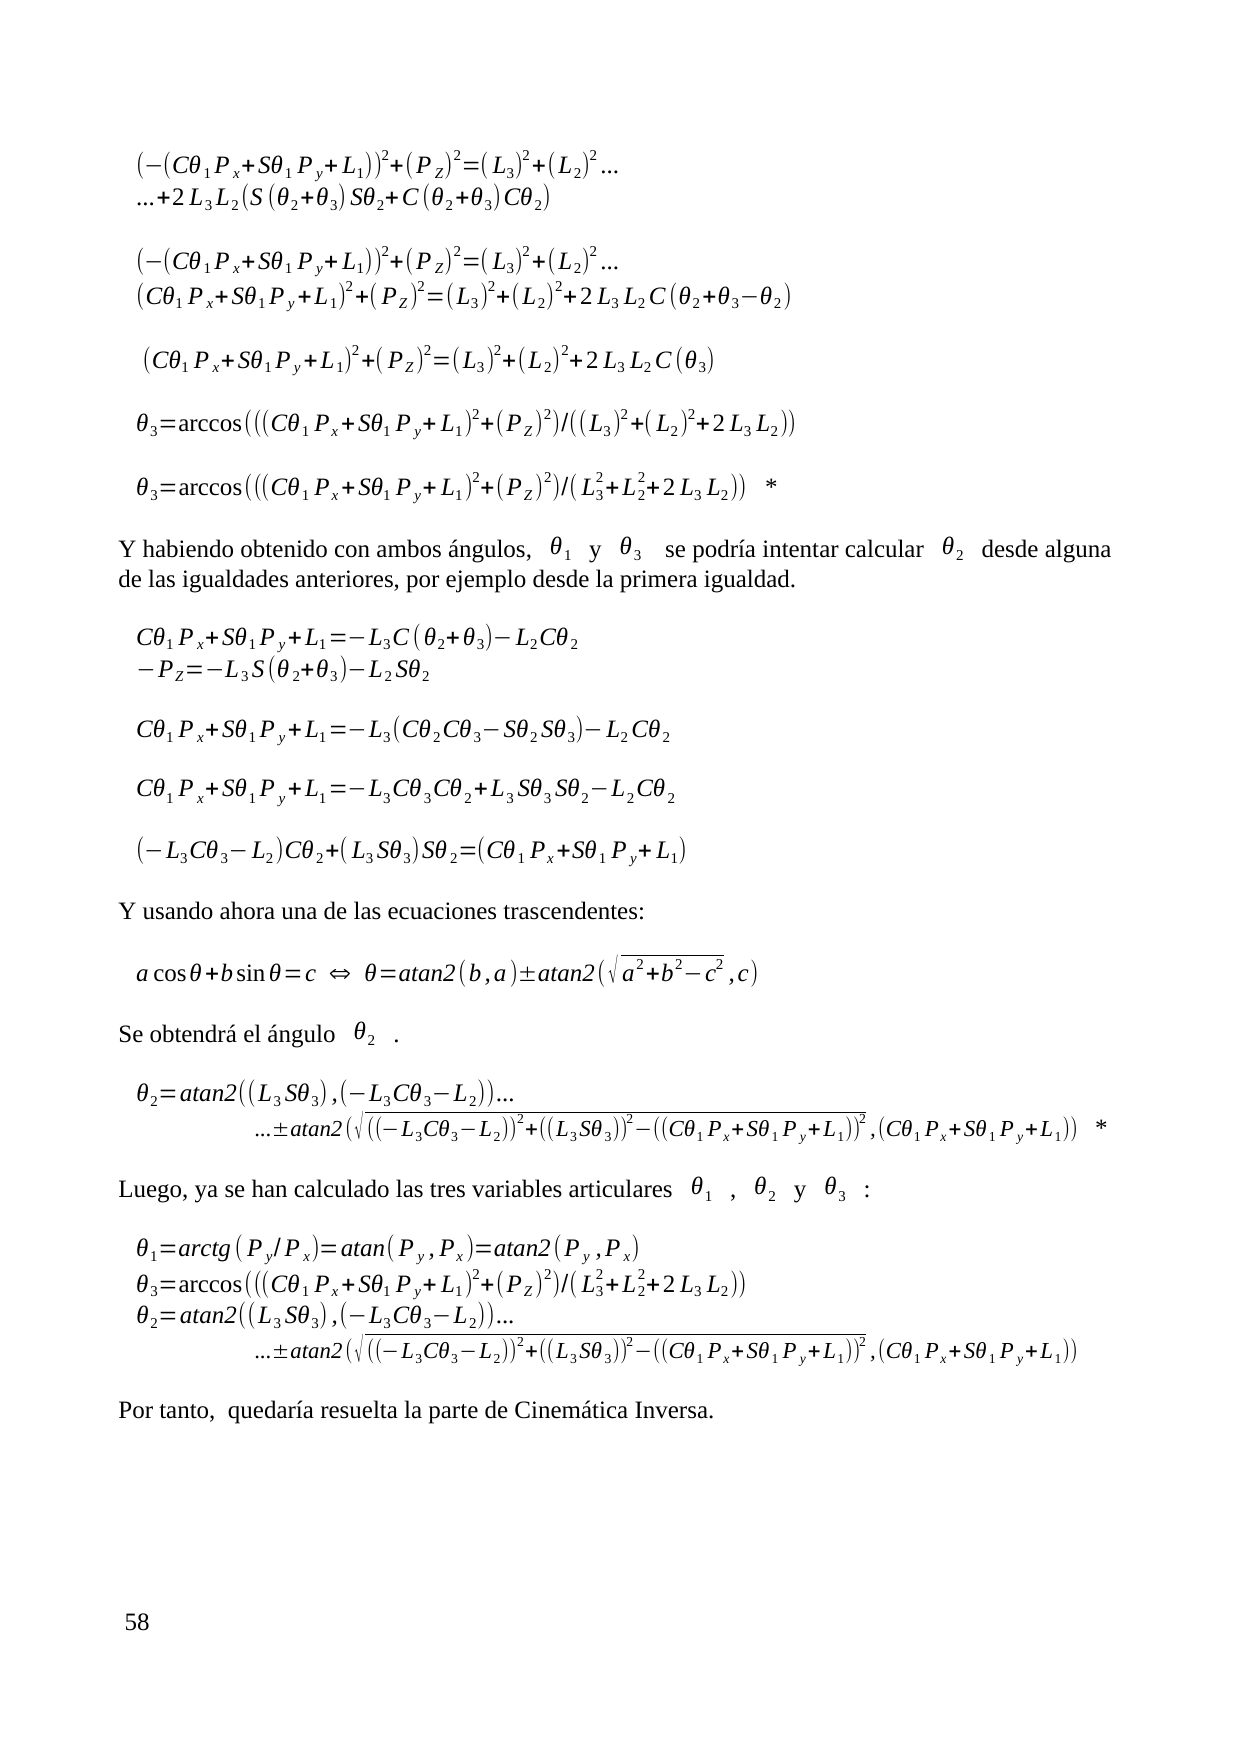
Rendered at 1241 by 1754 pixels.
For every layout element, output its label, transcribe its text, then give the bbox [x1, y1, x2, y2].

text Y habiendo obtenido con ambos ángulos,y se podría intentar calculardesde alguna de las igualdades anteriores, por ejemplo desde la primera igualdad. [118, 533, 1122, 593]
text * [118, 469, 1122, 504]
text Luego, ya se han calculado las tres variables articulares,y: [118, 1173, 1122, 1204]
text Se obtendrá el ángulo. [118, 1018, 1122, 1049]
text * [236, 1110, 1122, 1144]
text Por tanto, quedaría resuelta la parte de Cinemática Inversa. [118, 1396, 1122, 1424]
text Y usando ahora una de las ecuaciones trascendentes: [118, 896, 1122, 925]
